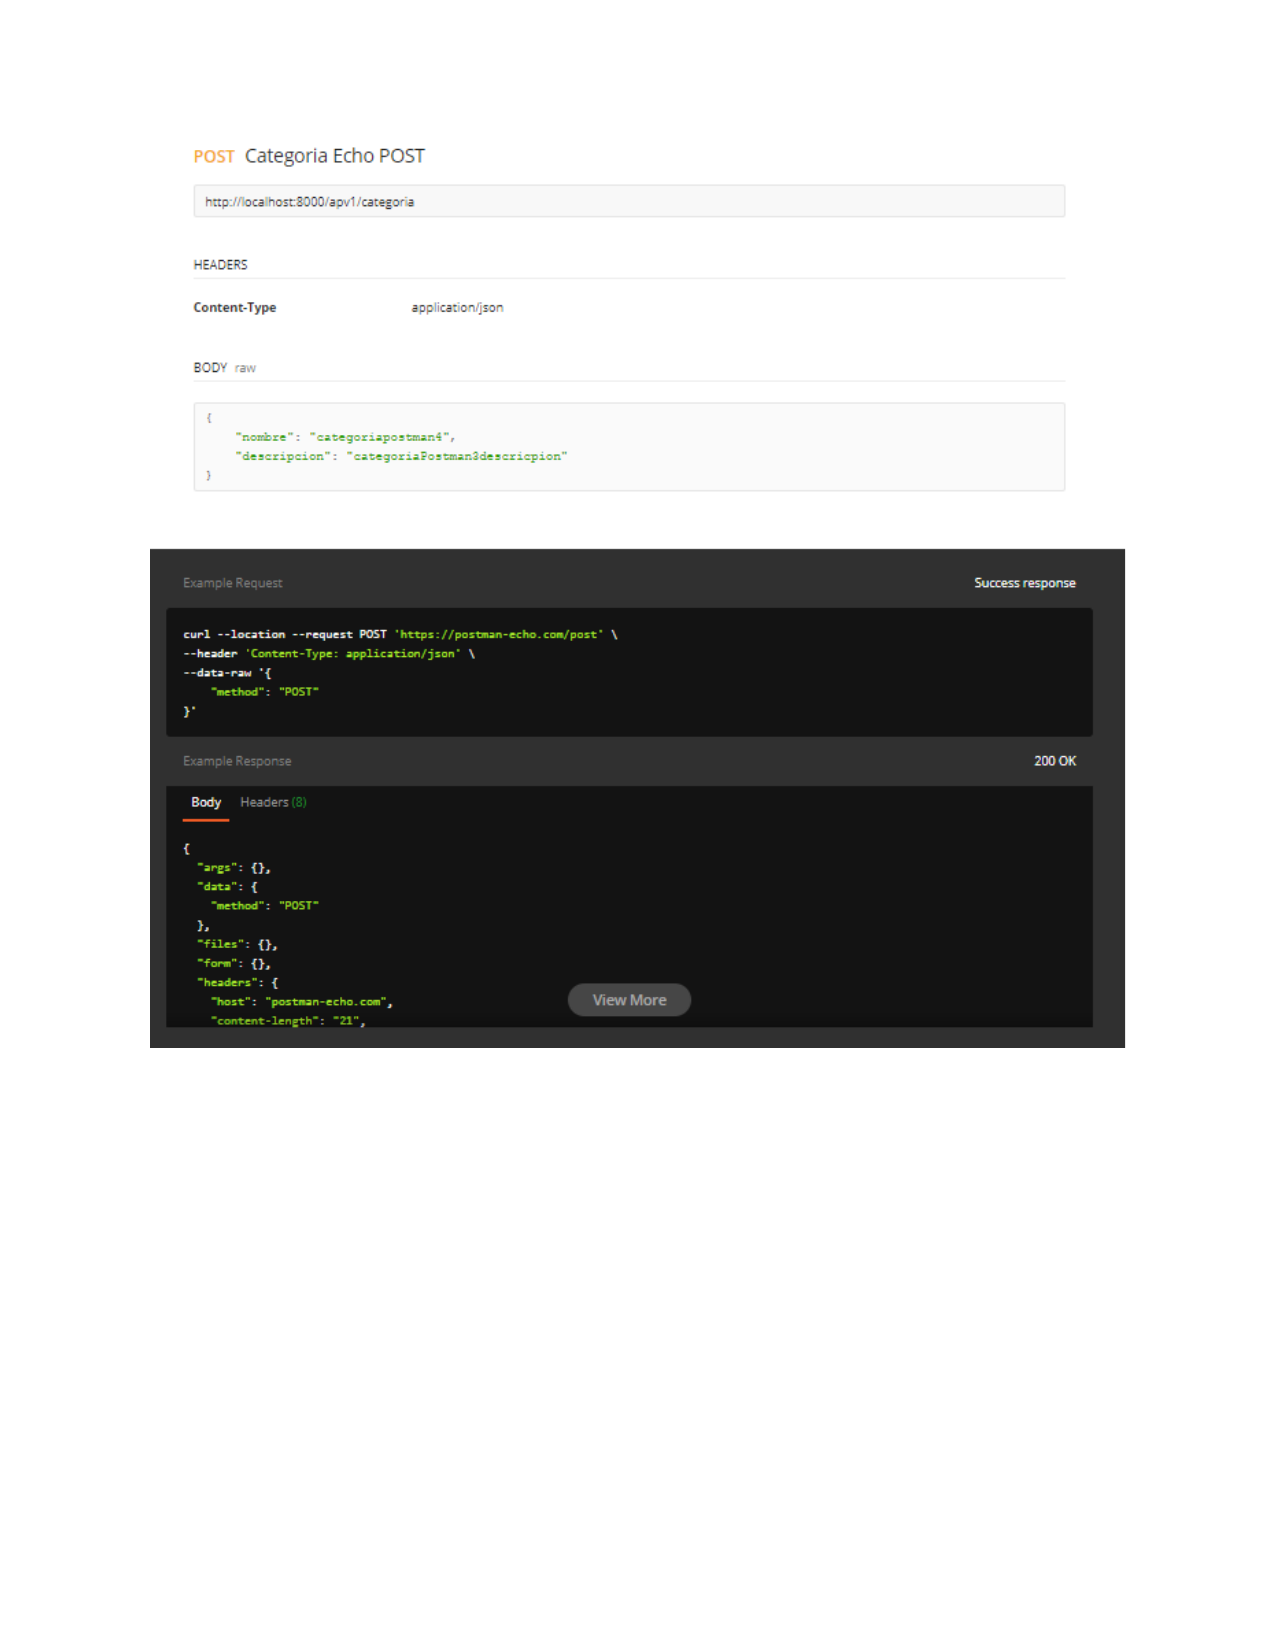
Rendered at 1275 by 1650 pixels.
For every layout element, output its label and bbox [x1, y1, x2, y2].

picture [150, 112, 1125, 1048]
